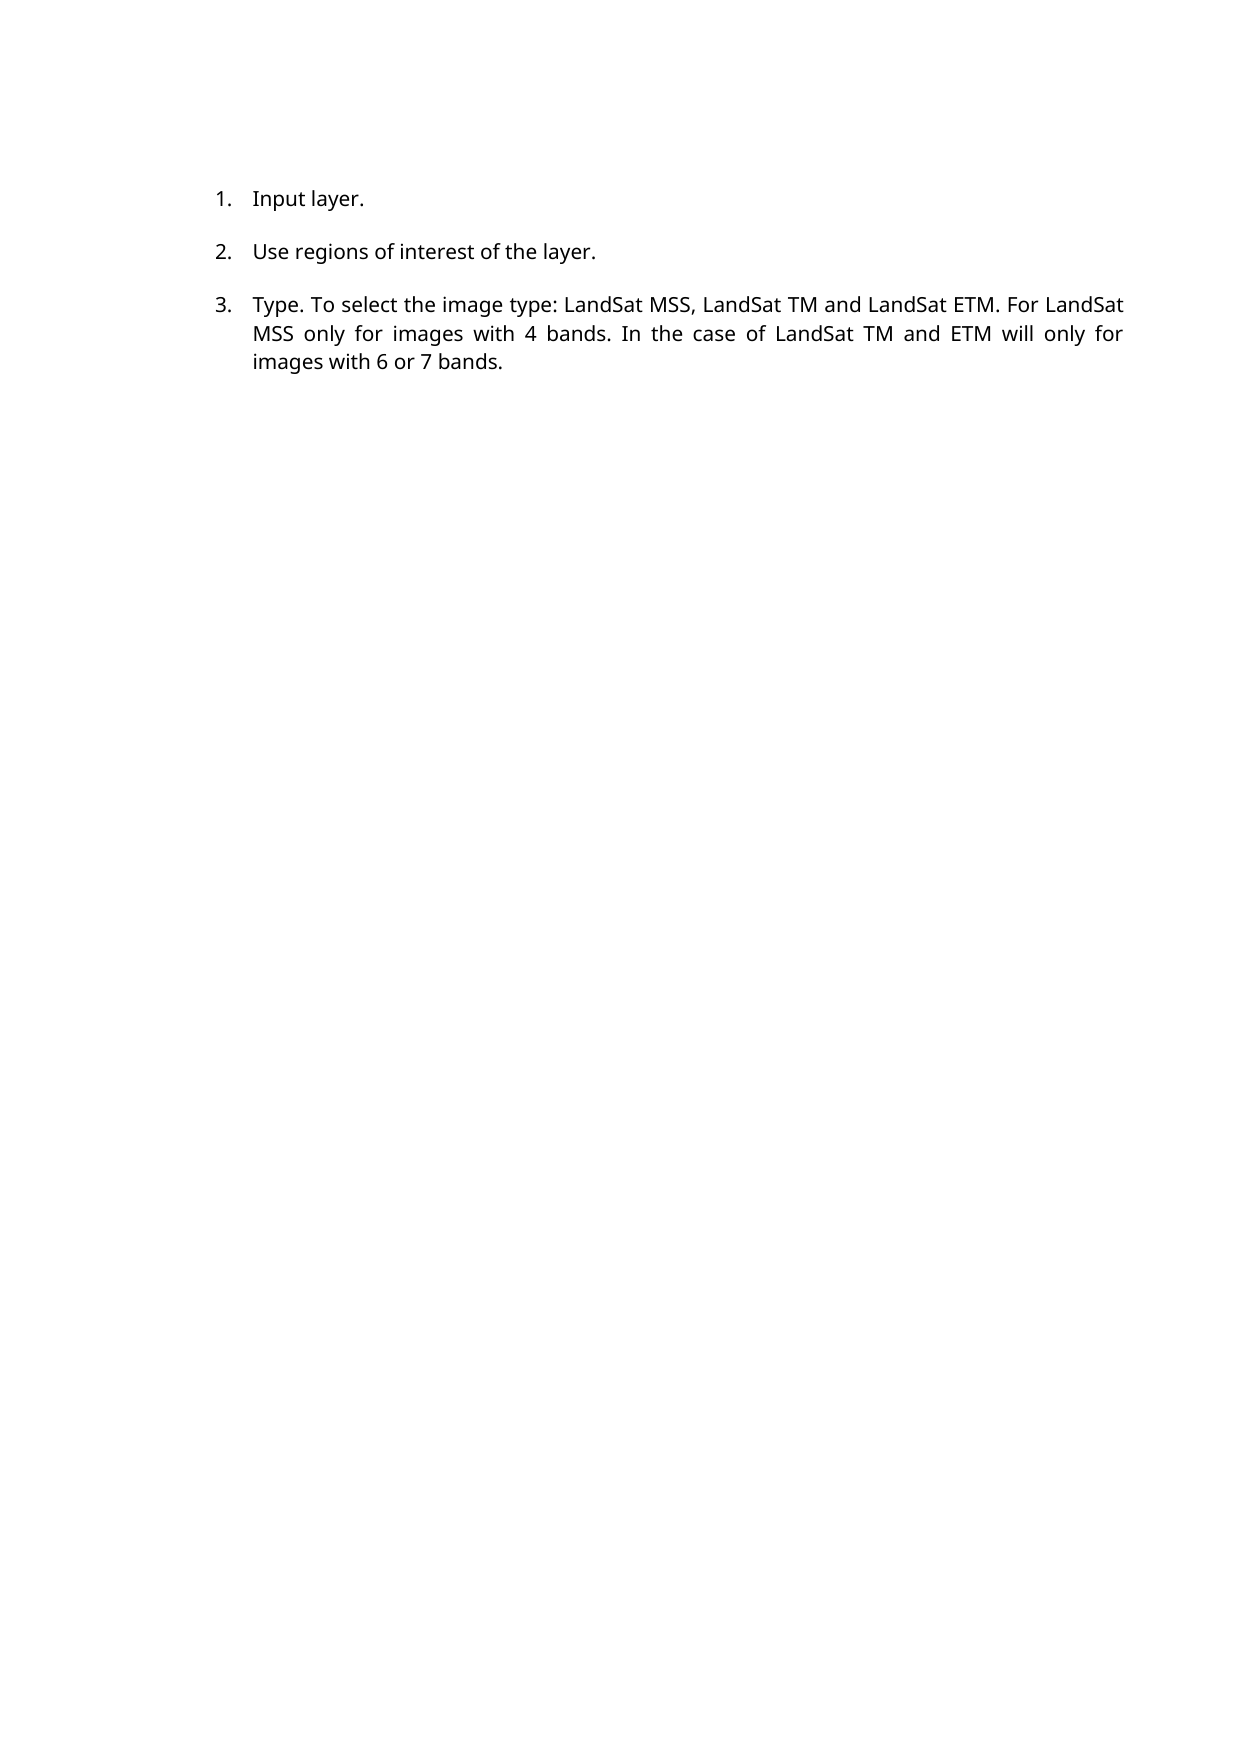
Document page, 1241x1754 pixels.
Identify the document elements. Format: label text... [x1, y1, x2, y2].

list Input layer. [215, 184, 1125, 212]
list Type. To select the image type: LandSat MSS, LandSat TM and LandSat ETM. For LandSat MSS only for images with 4 bands. In the case of LandSat TM and ETM will only for images with 6 or 7 bands. [215, 291, 1125, 376]
list Use regions of interest of the layer. [215, 237, 1125, 266]
